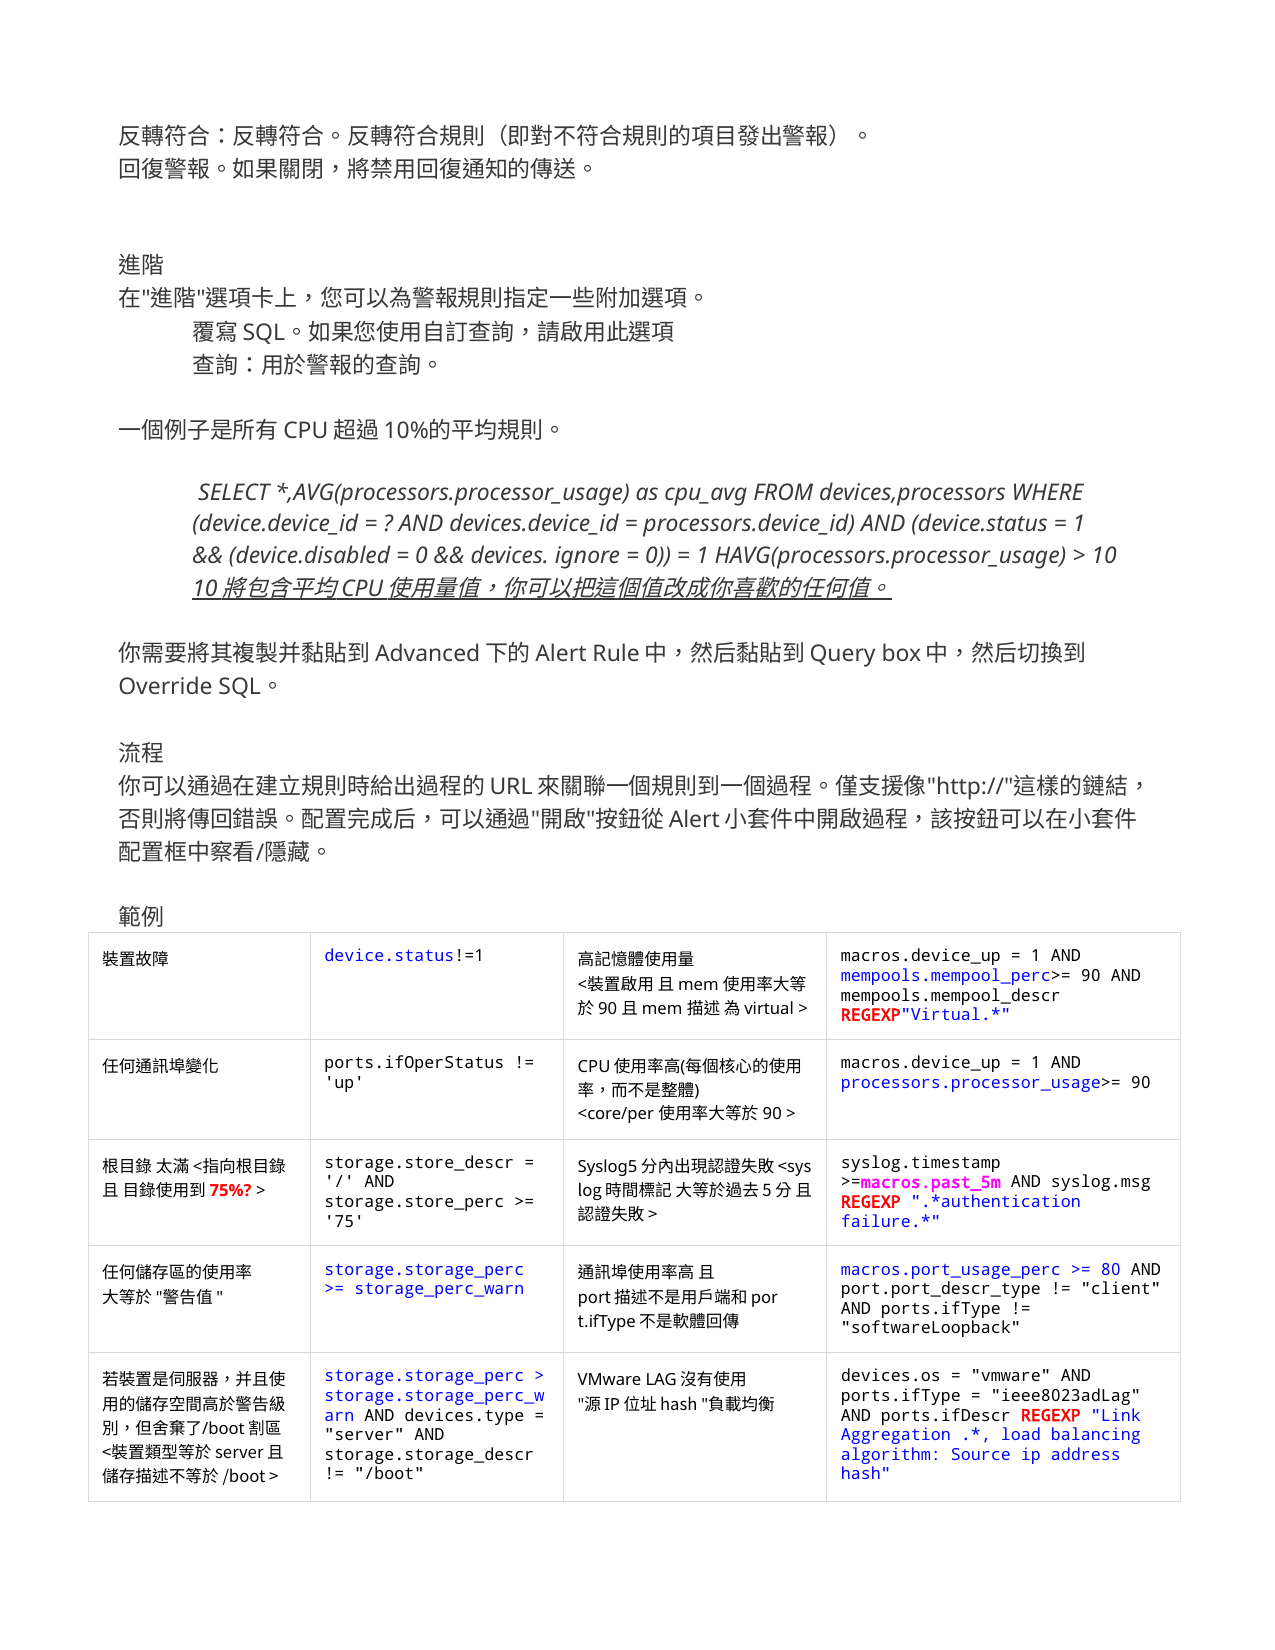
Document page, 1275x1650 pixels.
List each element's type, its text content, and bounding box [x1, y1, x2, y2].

table_header macros.device_up = 1 AND mempools.mempool_perc>= 90 AND mempools.mempool_descr REGEXP"Virtual.*" [827, 933, 1180, 1039]
table_header 高記憶體使用量 <裝置啟用 且 mem 使用率大等於 90 且 mem 描述 為 virtual > [564, 933, 826, 1039]
text 範例 [118, 899, 1157, 932]
text 進階 在"進階"選項卡上，您可以為警報規則指定一些附加選項。 覆寫SQL。如果您使用自訂查詢，請啟用此選項 查詢：用於警報的查詢。 一個例子是所有CPU超過10%的平均規則。 SELECT *,AVG(processors.processor_usage) as cpu_avg FROM devices,processors WHERE (device.device_id = ? AND devices.device_id = processors.device_id) AND (device.status = 1 && (device.disabled = 0 && devices. ignore = 0)) = 1 HAVG(processors.processor_usage) > 10 [118, 247, 1157, 570]
text 10將包含平均CPU使用量值，你可以把這個值改成你喜歡的任何值。 你需要將其複製并黏貼到Advanced下的Alert Rule中，然后黏貼到Query box中，然后切換到Override SQL。 [118, 570, 1157, 701]
table_cell devices.os = "vmware" AND ports.ifType = "ieee8023adLag" AND ports.ifDescr REGEXP "Link Aggregation .*, load balancing algorithm: Source ip address hash" [827, 1353, 1180, 1501]
table_cell 任何通訊埠變化 [89, 1040, 310, 1138]
table_cell 通訊埠使用率高 且 port描述不是用戶端和port.ifType不是軟體回傳 [564, 1246, 826, 1352]
table_cell ports.ifOperStatus != 'up' [311, 1040, 563, 1138]
table_header device.status!=1 [311, 933, 563, 1039]
table_cell macros.device_up = 1 AND processors.processor_usage>= 90 [827, 1040, 1180, 1138]
table_cell 任何儲存區的使用率 大等於 "警告值 " [89, 1246, 310, 1352]
table_cell storage.store_descr = '/' AND storage.store_perc >= '75' [311, 1140, 563, 1245]
text 反轉符合：反轉符合。反轉符合規則（即對不符合規則的項目發出警報）。 回復警報。如果關閉，將禁用回復通知的傳送。 [118, 118, 1157, 184]
table_cell storage.storage_perc > storage.storage_perc_warn AND devices.type = "server" AND storage.storage_descr != "/boot" [311, 1353, 563, 1501]
table_cell CPU使用率高(每個核心的使用率，而不是整體) <core/per 使用率大等於 90 > [564, 1040, 826, 1138]
table_cell 根目錄 太滿 <指向根目錄 且 目錄使用到 75%? > [89, 1140, 310, 1245]
table_cell Syslog5分內出現認證失敗 <syslog時間標記 大等於過去5分 且 認證失敗 > [564, 1140, 826, 1245]
table_cell macros.port_usage_perc >= 80 AND port.port_descr_type != "client" AND ports.ifType != "softwareLoopback" [827, 1246, 1180, 1352]
table_header 裝置故障 [89, 933, 310, 1039]
table_cell storage.storage_perc >= storage_perc_warn [311, 1246, 563, 1352]
table_cell VMware LAG沒有使用 "源IP位址hash "負載均衡 [564, 1353, 826, 1501]
table_cell 若裝置是伺服器，并且使用的儲存空間高於警告級別，但舍棄了/boot割區 <裝置類型等於 server 且儲存描述不等於 /boot > [89, 1353, 310, 1501]
table_cell syslog.timestamp >=macros.past_5m AND syslog.msg REGEXP ".*authentication failure.*" [827, 1140, 1180, 1245]
text 流程 你可以通過在建立規則時給出過程的URL來關聯一個規則到一個過程。僅支援像"http://"這樣的鏈結，否則將傳回錯誤。配置完成后，可以通過"開啟"按鈕從Alert小套件中開啟過程，該按鈕可以在小套件配置框中察看/隱藏。 [118, 734, 1157, 868]
